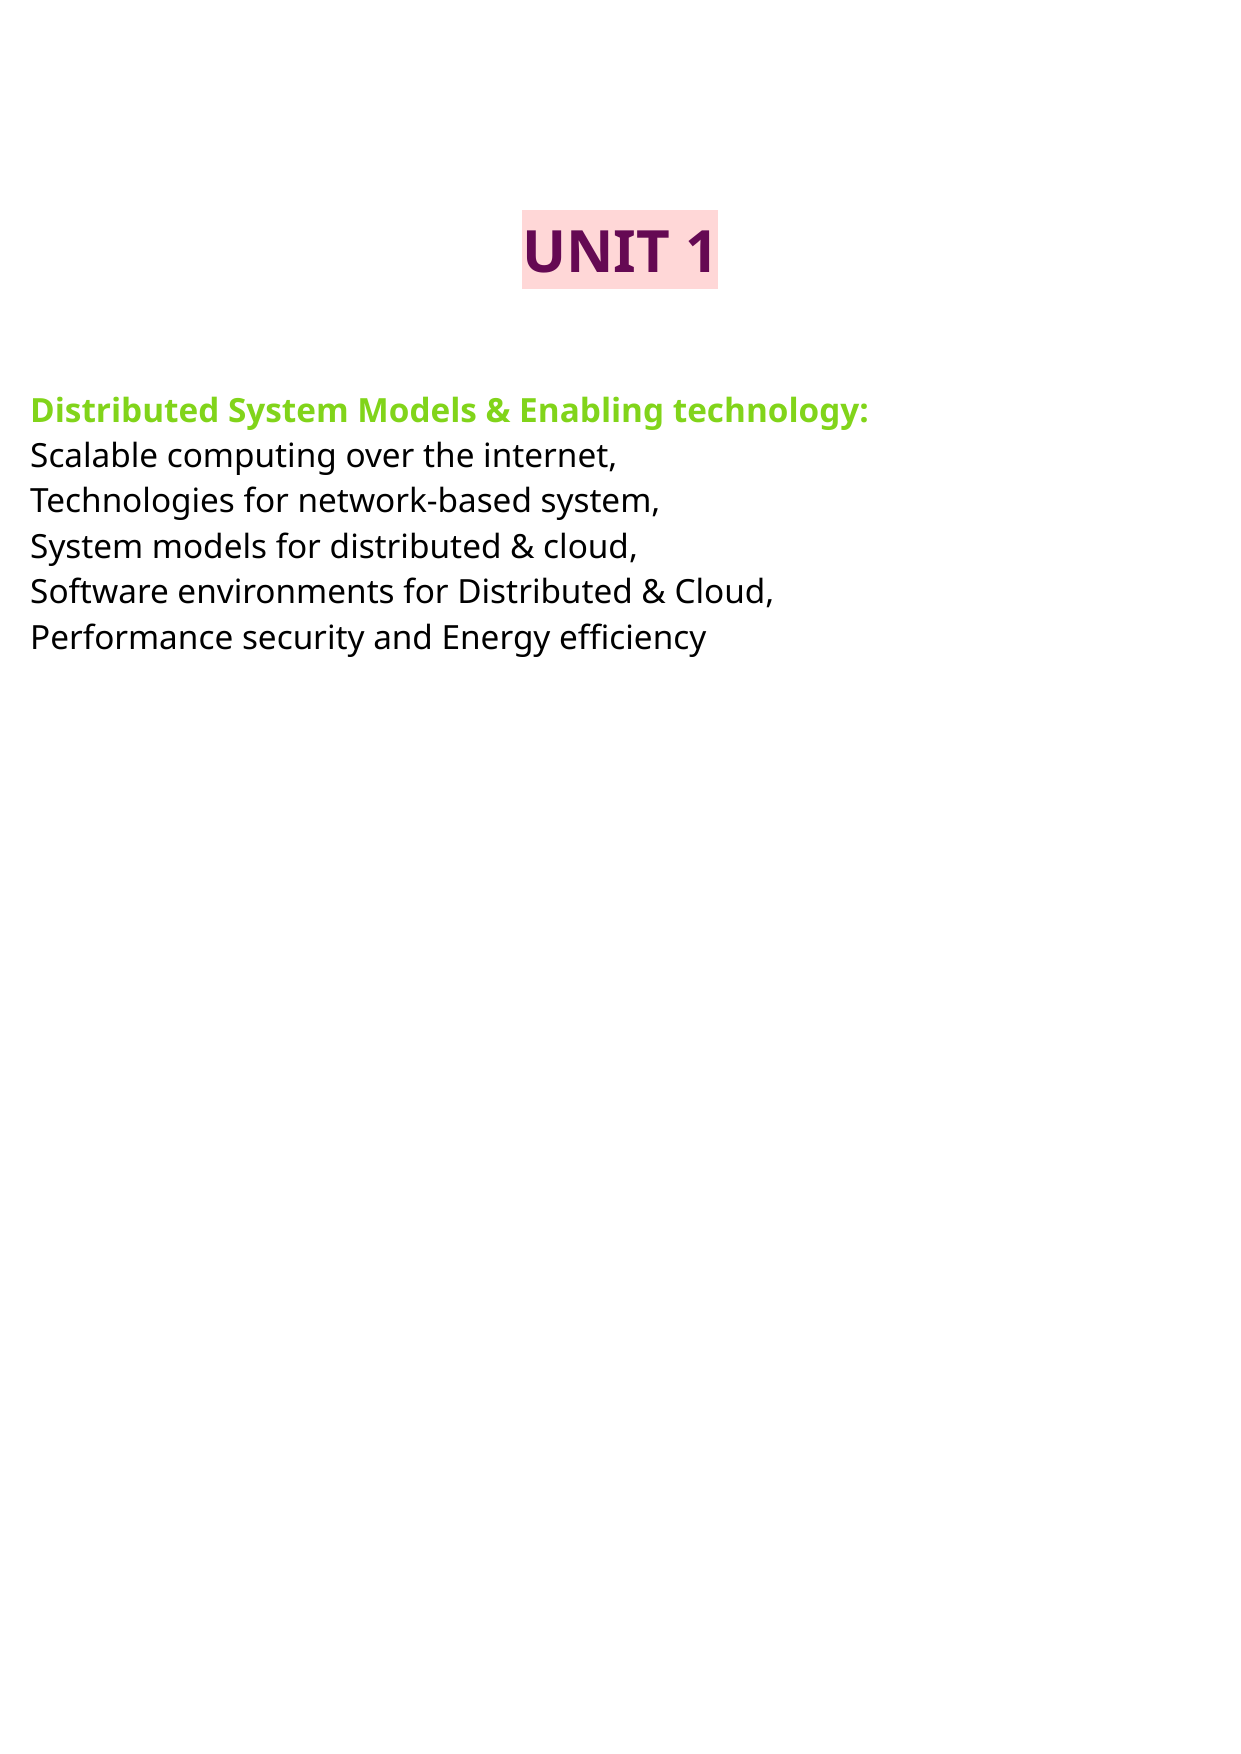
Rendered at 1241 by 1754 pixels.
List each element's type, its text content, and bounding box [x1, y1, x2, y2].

subtitle Distributed System Models & Enabling technology: [30, 386, 1211, 432]
subtitle Scalable computing over the internet, [30, 432, 1211, 477]
subtitle Software environments for Distributed & Cloud, [30, 568, 1211, 613]
subtitle Performance security and Energy efficiency [30, 613, 1211, 659]
subtitle UNIT 1 [30, 210, 1211, 289]
subtitle Technologies for network-based system, [30, 477, 1211, 523]
subtitle System models for distributed & cloud, [30, 523, 1211, 568]
